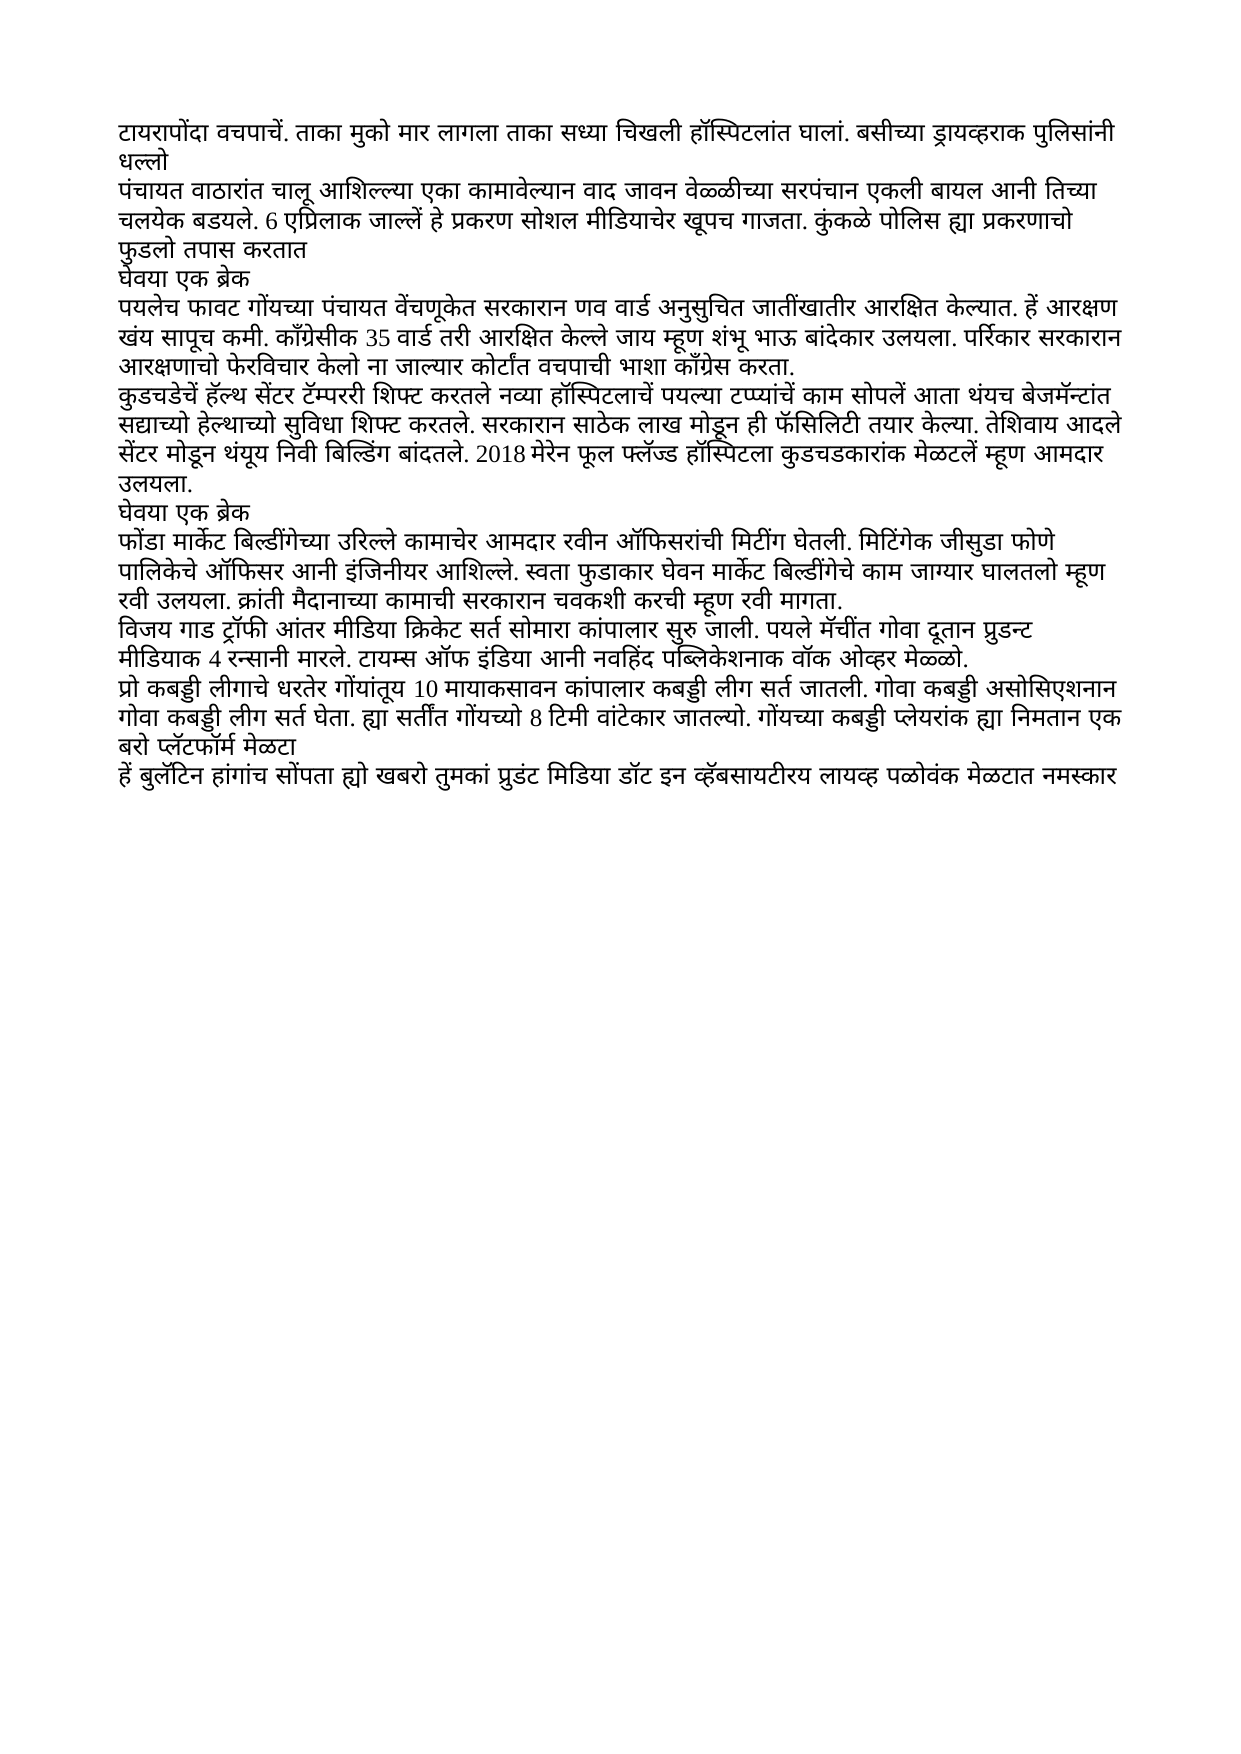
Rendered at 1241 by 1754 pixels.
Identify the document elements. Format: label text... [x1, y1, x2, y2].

text पयलेच फावट गोंयच्या पंचायत वेंचणूकेत सरकारान णव वार्ड अनुसुचित जातींखातीर आरक्षित केल्यात. हें आरक्षण खंय सापूच कमी. काँग्रेसीक 35 वार्ड तरी आरक्षित केल्ले जाय म्हूण शंभू भाऊ बांदेकार उलयला. पर्रिकार सरकारान आरक्षणाचो फेरविचार केलो ना जाल्यार कोर्टांत वचपाची भाशा कॉंग्रेस करता. [118, 293, 1122, 381]
text घेवया एक ब्रेक [118, 498, 1122, 527]
text विजय गाड ट्रॉफी आंतर मीडिया क्रिकेट सर्त सोमारा कांपालार सुरु जाली. पयले मॅचींत गोवा दूतान प्रुडन्ट मीडियाक 4 रन्सानी मारले. टायम्स ऑफ इंडिया आनी नवहिंद पब्लिकेशनाक वॉक ओव्हर मेळ्ळो. [118, 615, 1122, 674]
text फोंडा मार्केट बिल्डींगेच्या उरिल्ले कामाचेर आमदार रवीन ऑफिसरांची मिटींग घेतली. मिटिंगेक जीसुडा फोणे पालिकेचे ऑफिसर आनी इंजिनीयर आशिल्ले. स्वता फुडाकार घेवन मार्केट बिल्डींगेचे काम जाग्यार घालतलो म्हूण रवी उलयला. क्रांती मैदानाच्या कामाची सरकारान चवकशी करची म्हूण रवी मागता. [118, 527, 1122, 615]
text हें बुलॅटिन हांगांच सोंपता ह्यो खबरो तुमकां प्रुडंट मिडिया डॉट इन व्हॅबसायटीरय लायव्ह पळोवंक मेळटात नमस्कार [118, 761, 1122, 791]
text प्रो कबड्डी लीगाचे धरतेर गोंयांतूय 10 मायाकसावन कांपालार कबड्डी लीग सर्त जातली. गोवा कबड्डी असोसिएशनान गोवा कबड्डी लीग सर्त घेता. ह्या सर्तींत गोंयच्यो 8 टिमी वांटेकार जातल्यो. गोंयच्या कबड्डी प्लेयरांक ह्या निमतान एक बरो प्लॅटफॉर्म मेळटा [118, 674, 1122, 761]
text टायरापोंदा वचपाचें. ताका मुको मार लागला ताका सध्या चिखली हॉस्पिटलांत घालां. बसीच्या ड्रायव्हराक पुलिसांनी धल्लो [118, 118, 1122, 177]
text कुडचडेचें हॅल्थ सेंटर टॅम्पररी शिफ्ट करतले नव्या हॉस्पिटलाचें पयल्या टप्प्यांचें काम सोपलें आता थंयच बेजमॅन्टांत सद्याच्यो हेल्थाच्यो सुविधा शिफ्ट करतले. सरकारान साठेक लाख मोडून ही फॅसिलिटी तयार केल्या. तेशिवाय आदले सेंटर मोडून थंयूय निवी बिल्डिंग बांदतले. 2018मेरेन फूल फ्लॅज्ड हॉस्पिटला कुडचडकारांक मेळटलें म्हूण आमदार उलयला. [118, 381, 1122, 498]
text पंचायत वाठारांत चालू आशिल्ल्या एका कामावेल्यान वाद जावन वेळ्ळीच्या सरपंचान एकली बायल आनी तिच्या चलयेक बडयले. 6 एप्रिलाक जाल्लें हे प्रकरण सोशल मीडियाचेर खूपच गाजता. कुंकळे पोलिस ह्या प्रकरणाचो फुडलो तपास करतात [118, 177, 1122, 264]
text घेवया एक ब्रेक [118, 264, 1122, 293]
